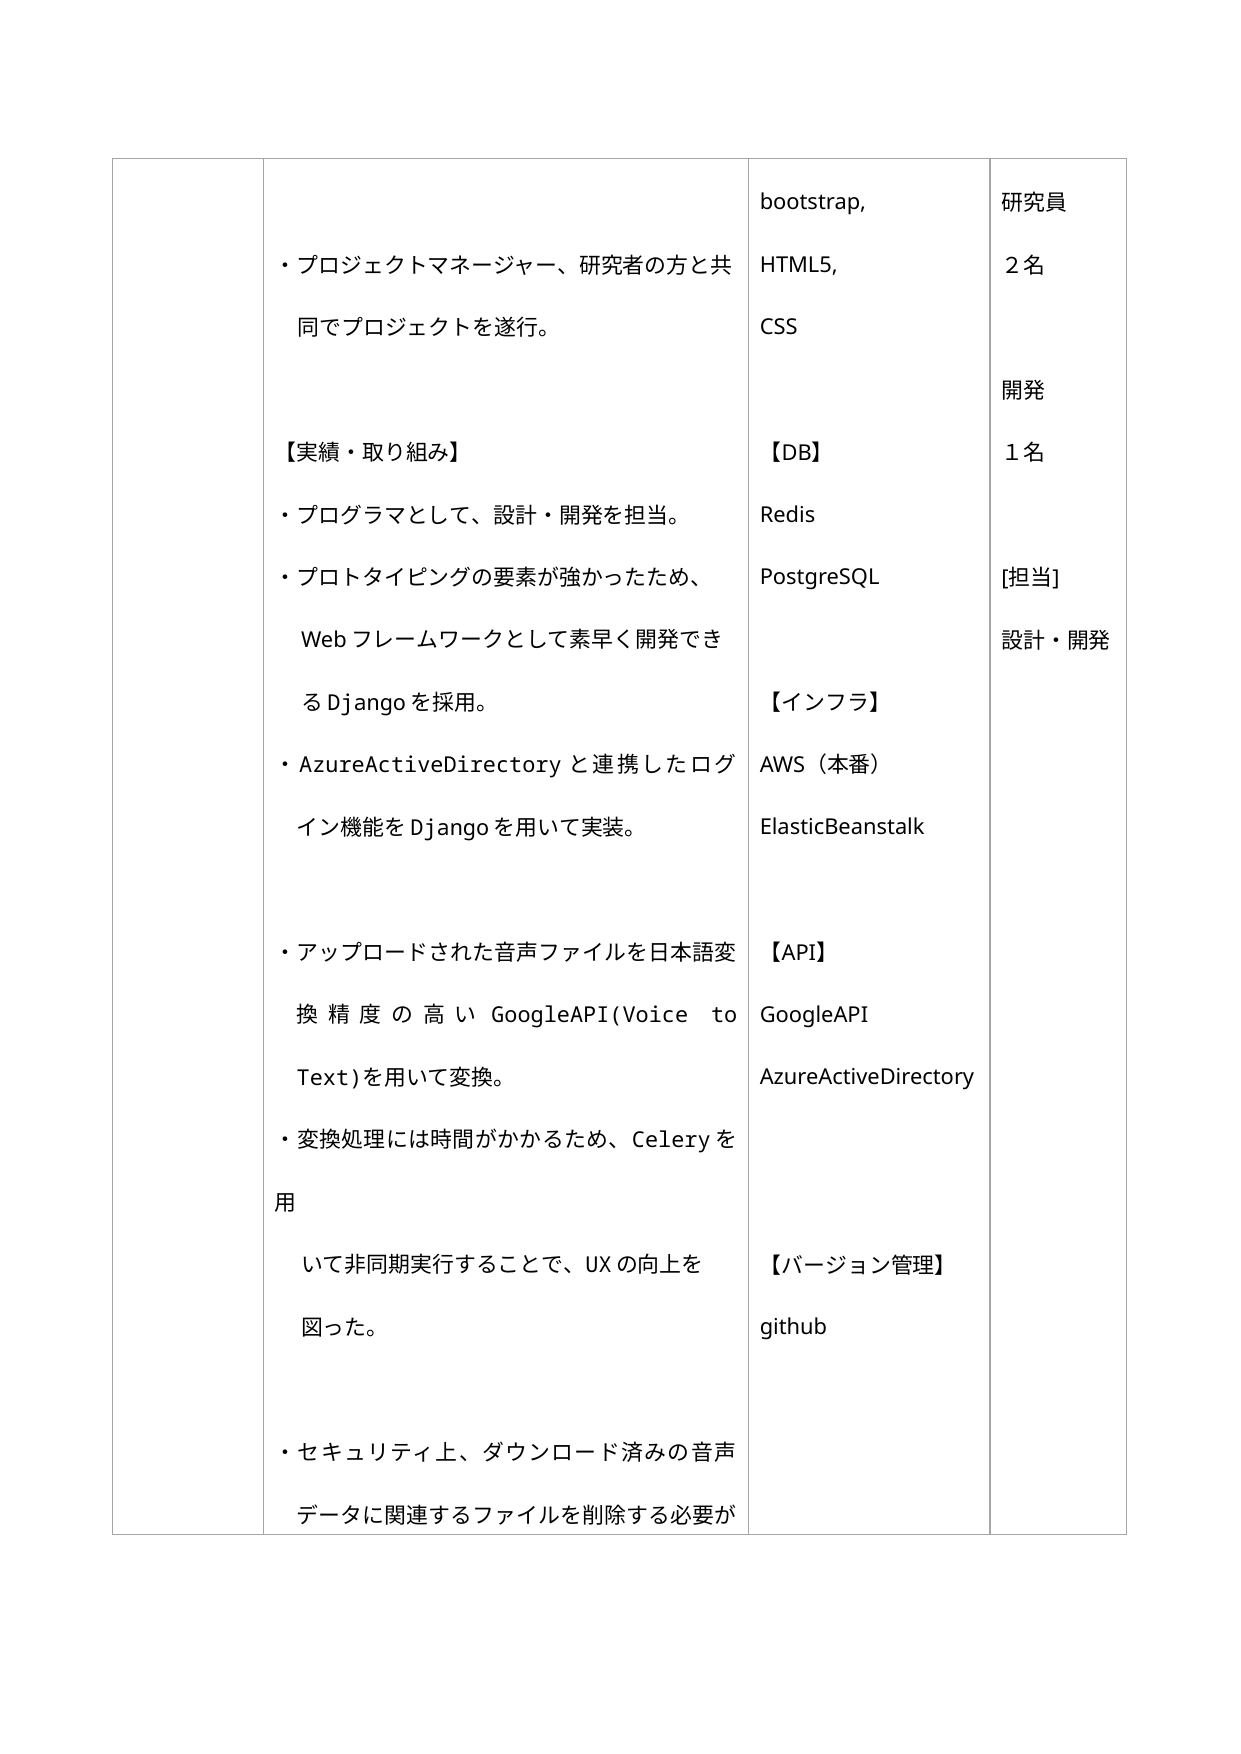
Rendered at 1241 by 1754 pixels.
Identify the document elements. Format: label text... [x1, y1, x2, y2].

table_cell 研究員 ２名 開発 １名 [担当] 設計・開発 [991, 159, 1126, 1534]
table_cell bootstrap, HTML5, CSS 【DB】 Redis PostgreSQL 【インフラ】 AWS（本番） ElasticBeanstalk 【API】 GoogleAPI AzureActiveDirectory 【バージョン管理】 github [749, 159, 989, 1534]
table_cell ・プロジェクトマネージャー、研究者の方と共 同でプロジェクトを遂行。 【実績・取り組み】 ・プログラマとして、設計・開発を担当。 ・プロトタイピングの要素が強かったため、 Webフレームワークとして素早く開発でき るDjangoを採用。 ・AzureActiveDirectoryと連携したログイン機能をDjangoを用いて実装。 ・アップロードされた音声ファイルを日本語変換精度の高いGoogleAPI(Voice to Text)を用いて変換。 ・変換処理には時間がかかるため、Celeryを用 いて非同期実行することで、UXの向上を 図った。 ・セキュリティ上、ダウンロード済みの音声データに関連するファイルを削除する必要が [264, 159, 748, 1534]
table_cell [113, 159, 263, 1534]
